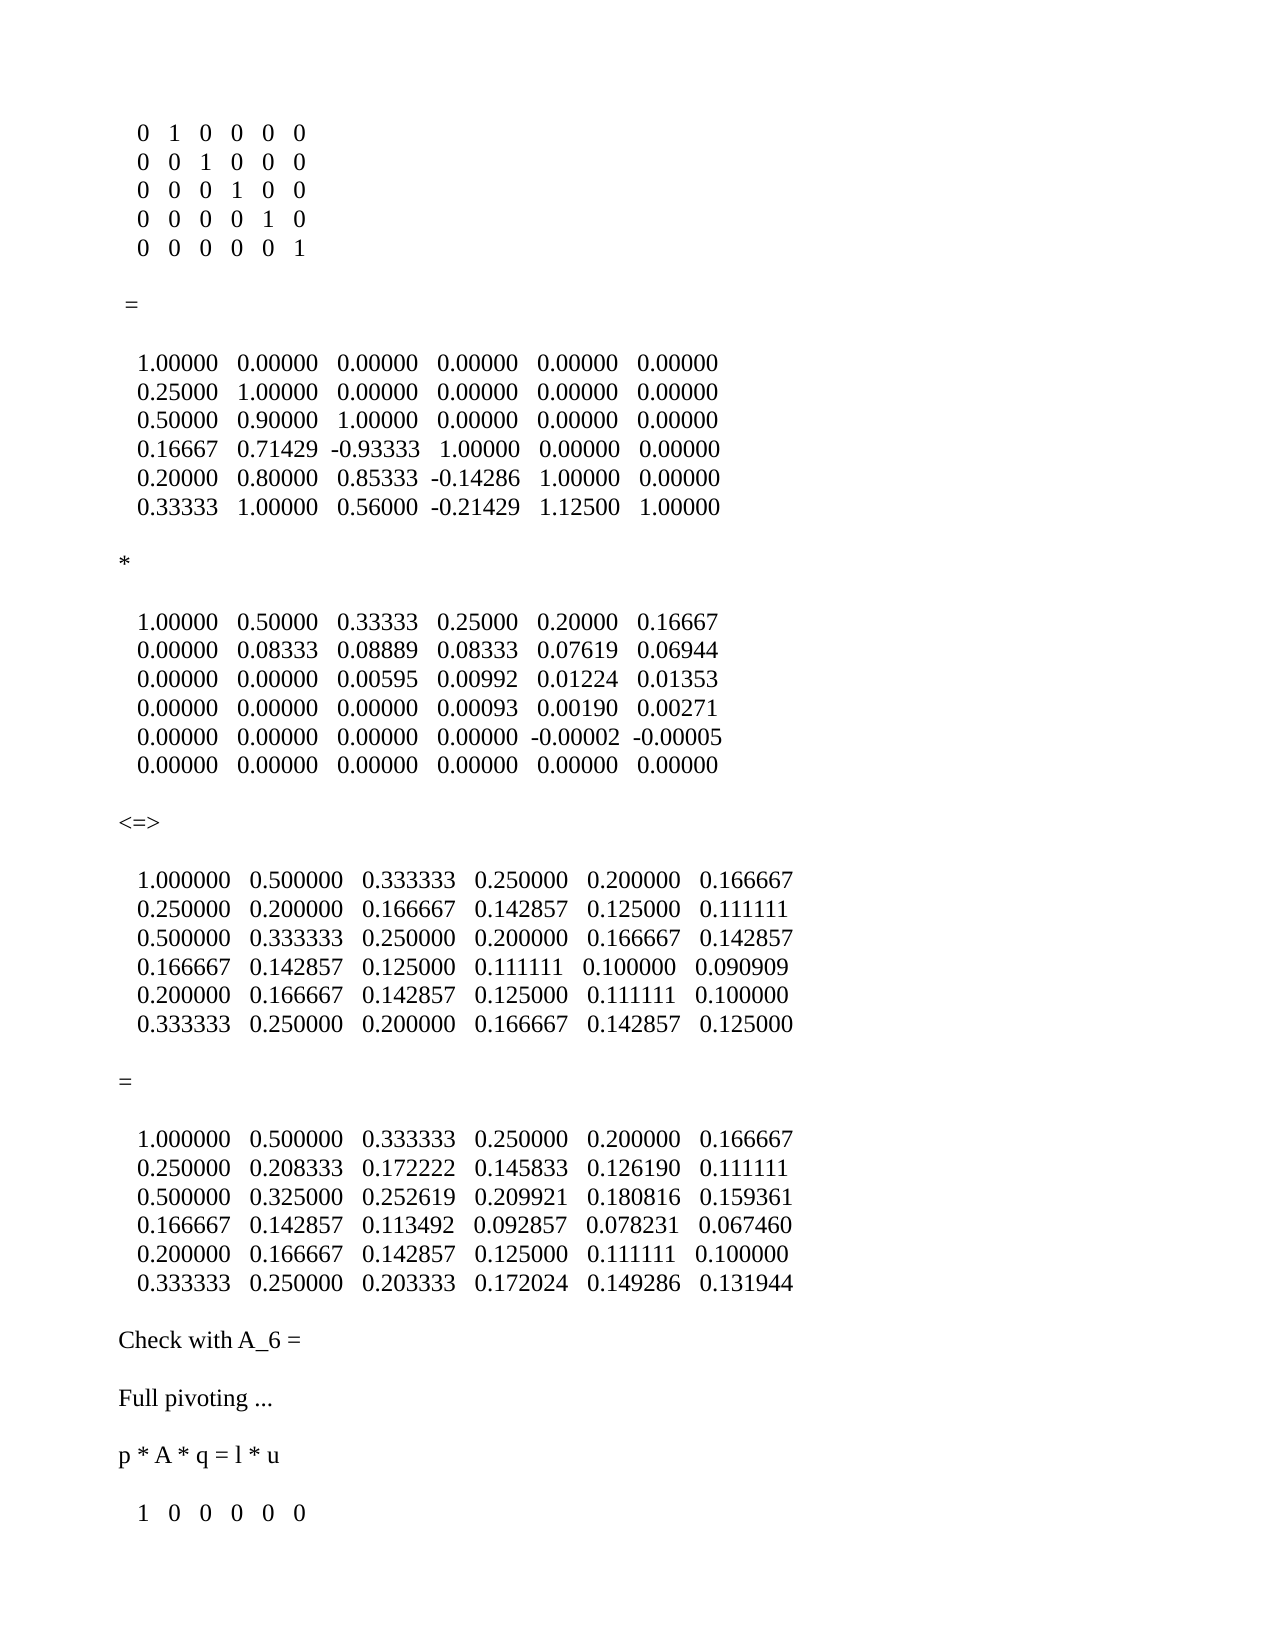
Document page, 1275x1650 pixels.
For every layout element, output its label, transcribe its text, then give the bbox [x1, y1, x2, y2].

text p * A * q = l * u [118, 1441, 1157, 1469]
text 1.000000 0.500000 0.333333 0.250000 0.200000 0.166667 [118, 1124, 1157, 1153]
text Check with A_6 = [118, 1326, 1157, 1354]
text = [118, 1067, 1157, 1096]
text <=> [118, 808, 1157, 837]
text 0.200000 0.166667 0.142857 0.125000 0.111111 0.100000 [118, 981, 1157, 1009]
text 0 0 0 0 0 1 [118, 233, 1157, 262]
text * [118, 549, 1157, 578]
text 0.500000 0.333333 0.250000 0.200000 0.166667 0.142857 [118, 923, 1157, 952]
text 0.00000 0.00000 0.00000 0.00000 0.00000 0.00000 [118, 751, 1157, 779]
text 0.00000 0.08333 0.08889 0.08333 0.07619 0.06944 [118, 636, 1157, 664]
text 0.500000 0.325000 0.252619 0.209921 0.180816 0.159361 [118, 1182, 1157, 1211]
text 0.333333 0.250000 0.203333 0.172024 0.149286 0.131944 [118, 1268, 1157, 1297]
text 0.333333 0.250000 0.200000 0.166667 0.142857 0.125000 [118, 1009, 1157, 1038]
text 0.00000 0.00000 0.00000 0.00000 -0.00002 -0.00005 [118, 722, 1157, 751]
text 0.20000 0.80000 0.85333 -0.14286 1.00000 0.00000 [118, 463, 1157, 492]
text 0.166667 0.142857 0.125000 0.111111 0.100000 0.090909 [118, 952, 1157, 981]
text 0.00000 0.00000 0.00595 0.00992 0.01224 0.01353 [118, 664, 1157, 693]
text 0.50000 0.90000 1.00000 0.00000 0.00000 0.00000 [118, 406, 1157, 434]
text 0.16667 0.71429 -0.93333 1.00000 0.00000 0.00000 [118, 434, 1157, 463]
text 0.25000 1.00000 0.00000 0.00000 0.00000 0.00000 [118, 377, 1157, 406]
text 0.33333 1.00000 0.56000 -0.21429 1.12500 1.00000 [118, 492, 1157, 521]
text 0.200000 0.166667 0.142857 0.125000 0.111111 0.100000 [118, 1239, 1157, 1268]
text 0.250000 0.208333 0.172222 0.145833 0.126190 0.111111 [118, 1153, 1157, 1182]
text 0 1 0 0 0 0 [118, 118, 1157, 147]
text 0.00000 0.00000 0.00000 0.00093 0.00190 0.00271 [118, 693, 1157, 722]
text 0 0 0 1 0 0 [118, 176, 1157, 204]
text = [118, 291, 1157, 319]
text 0.166667 0.142857 0.113492 0.092857 0.078231 0.067460 [118, 1211, 1157, 1239]
text 1.00000 0.00000 0.00000 0.00000 0.00000 0.00000 [118, 348, 1157, 377]
text 1 0 0 0 0 0 [118, 1498, 1157, 1527]
text 0.250000 0.200000 0.166667 0.142857 0.125000 0.111111 [118, 894, 1157, 923]
text 0 0 1 0 0 0 [118, 147, 1157, 176]
text 0 0 0 0 1 0 [118, 204, 1157, 233]
text 1.000000 0.500000 0.333333 0.250000 0.200000 0.166667 [118, 866, 1157, 894]
text 1.00000 0.50000 0.33333 0.25000 0.20000 0.16667 [118, 607, 1157, 636]
text Full pivoting ... [118, 1383, 1157, 1412]
